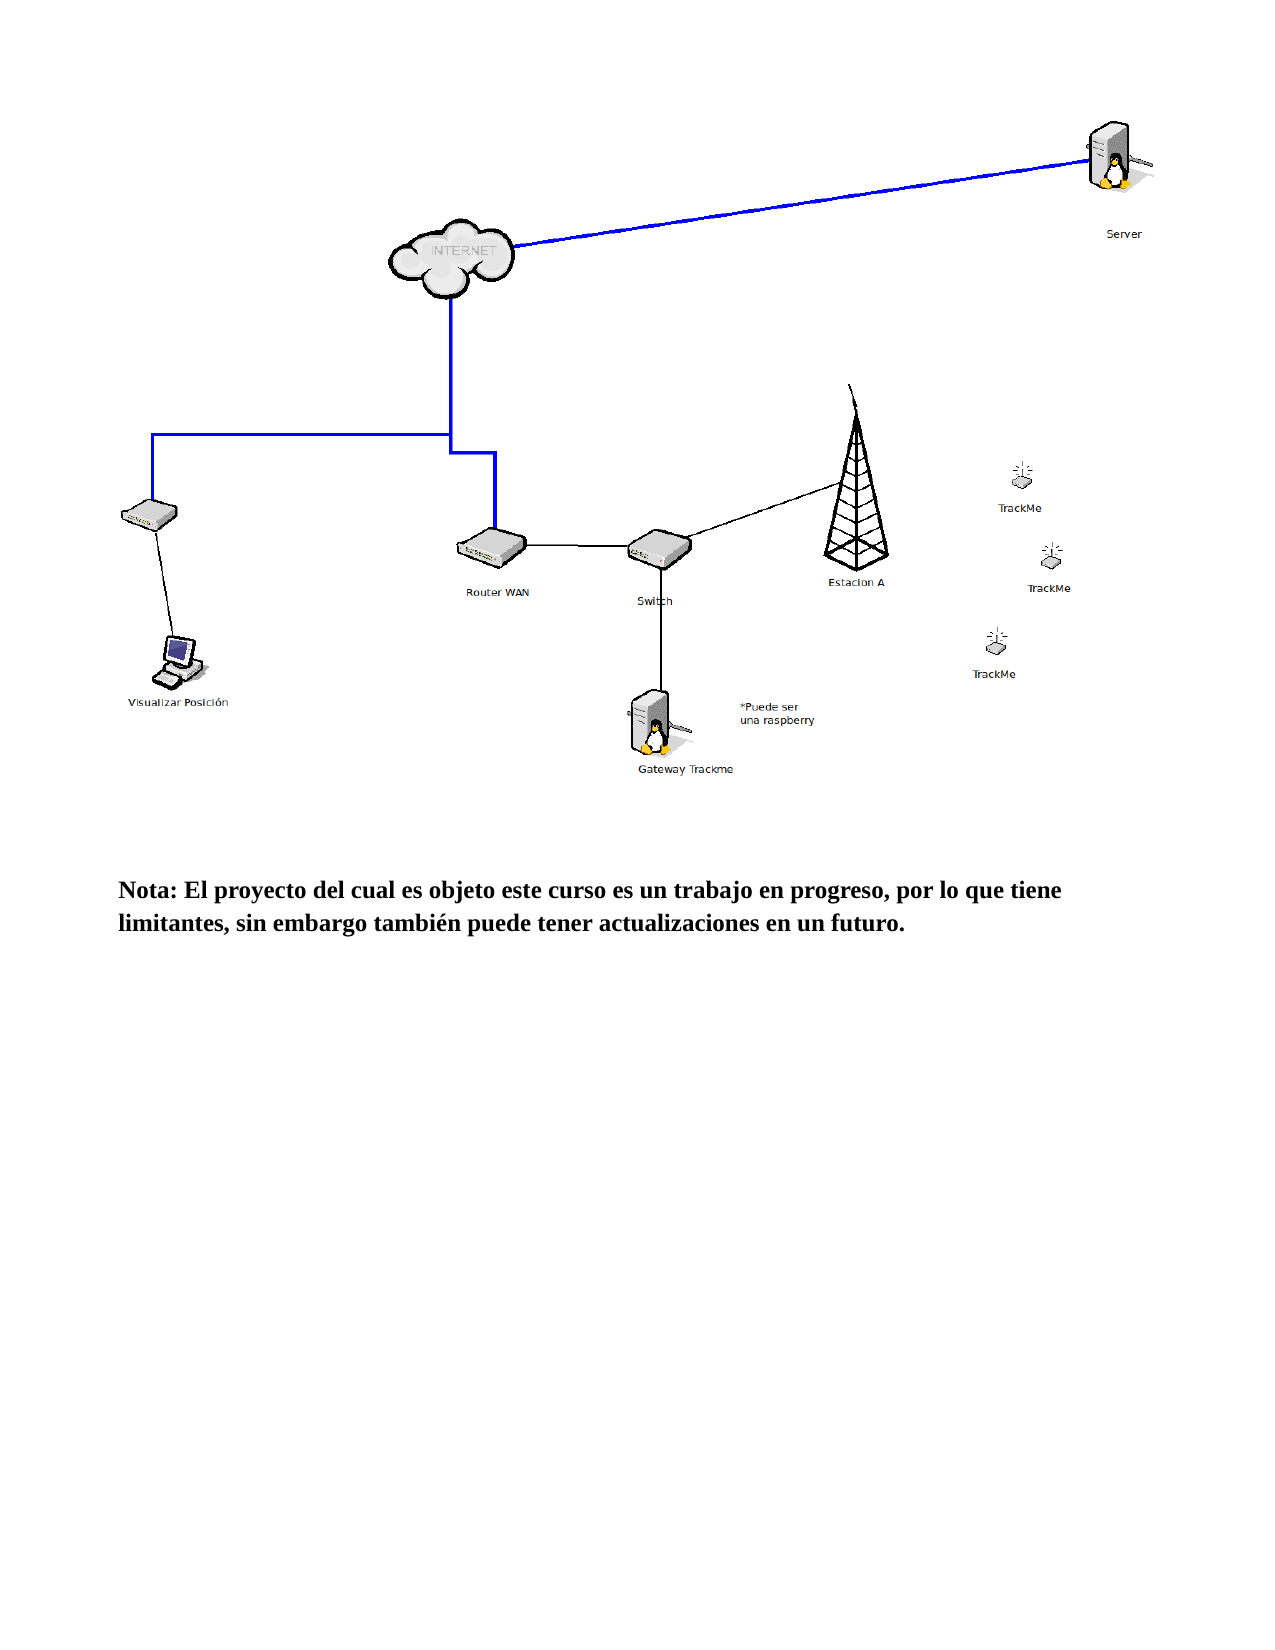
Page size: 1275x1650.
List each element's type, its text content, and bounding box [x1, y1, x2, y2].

text Nota: El proyecto del cual es objeto este curso es un trabajo en progreso, por lo que tiene limitantes, sin embargo también puede tener actualizaciones en un futuro. [118, 875, 1157, 937]
picture [118, 118, 1157, 776]
